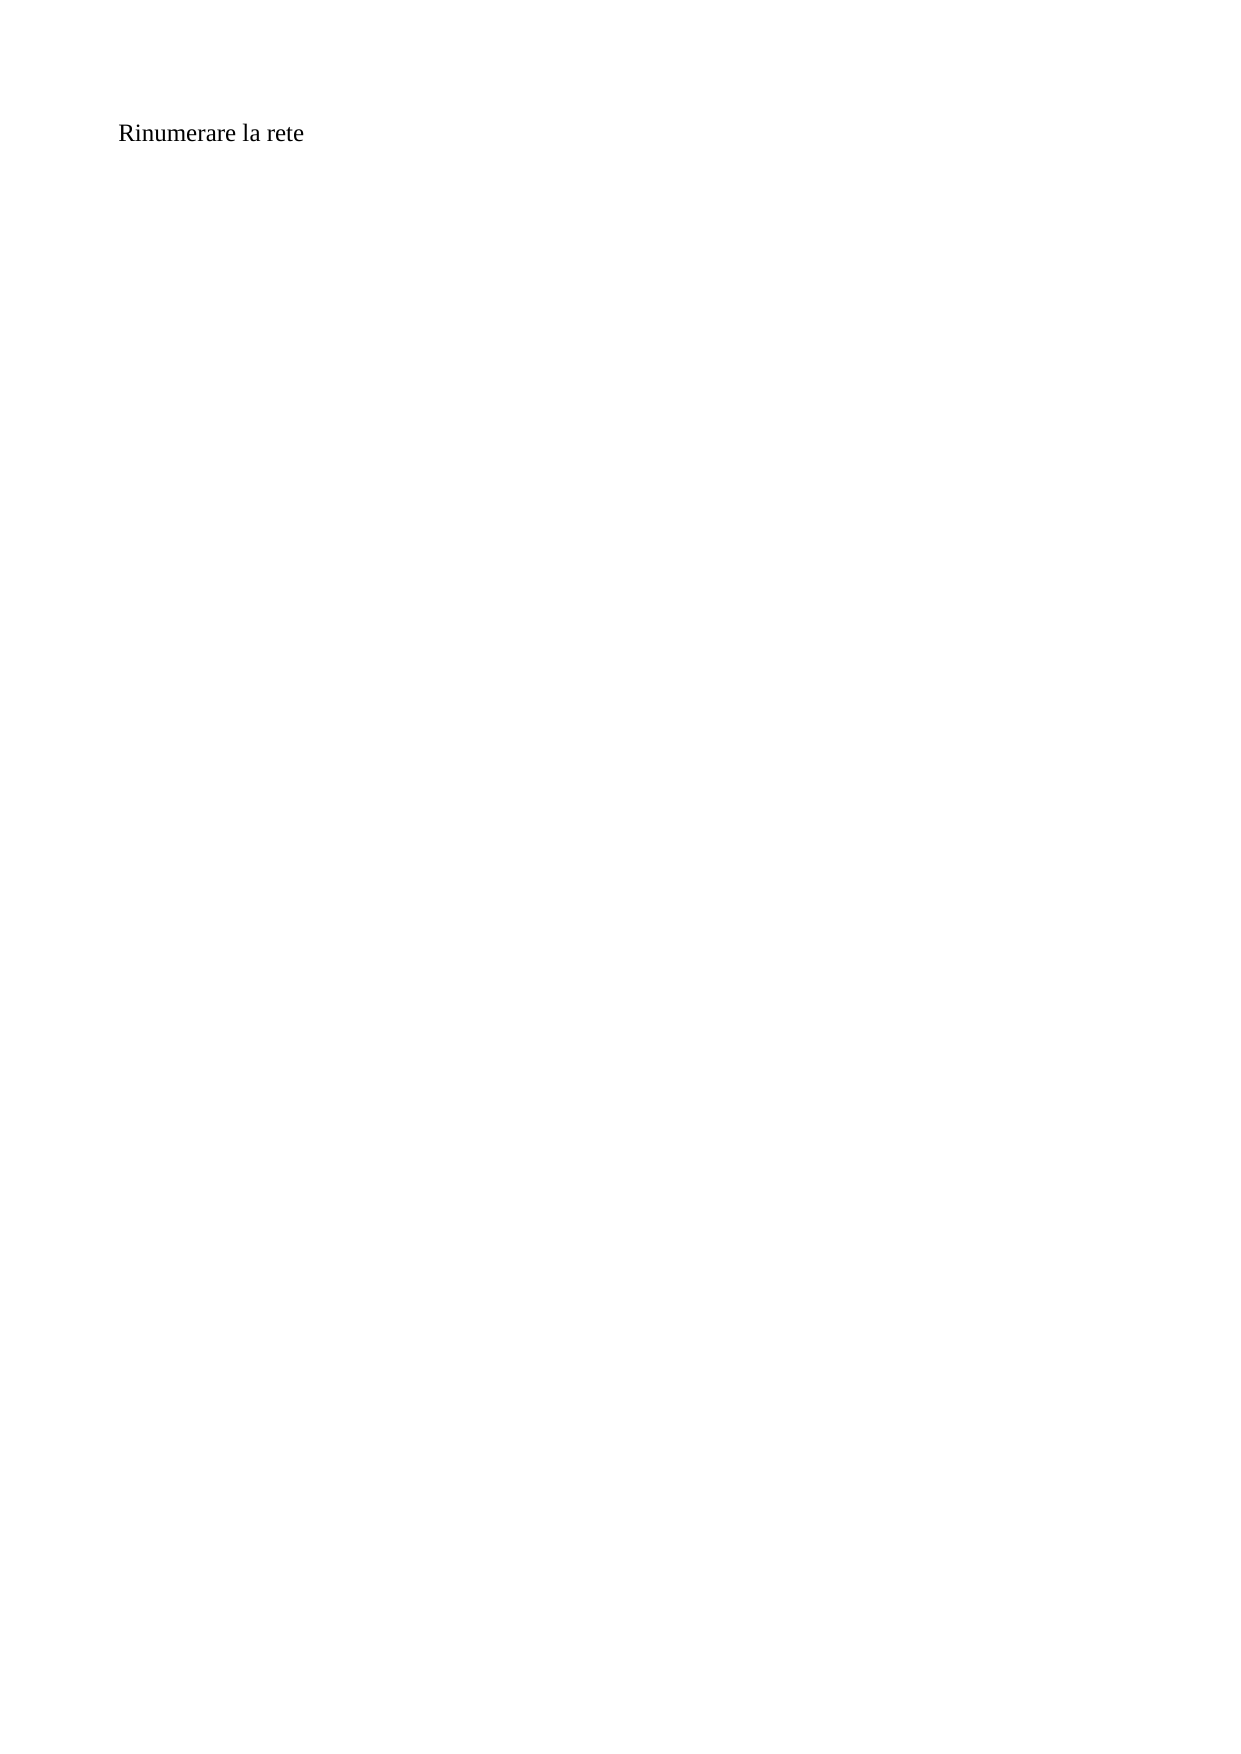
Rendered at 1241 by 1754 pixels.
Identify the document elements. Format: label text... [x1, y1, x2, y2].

text Rinumerare la rete [118, 118, 1122, 147]
